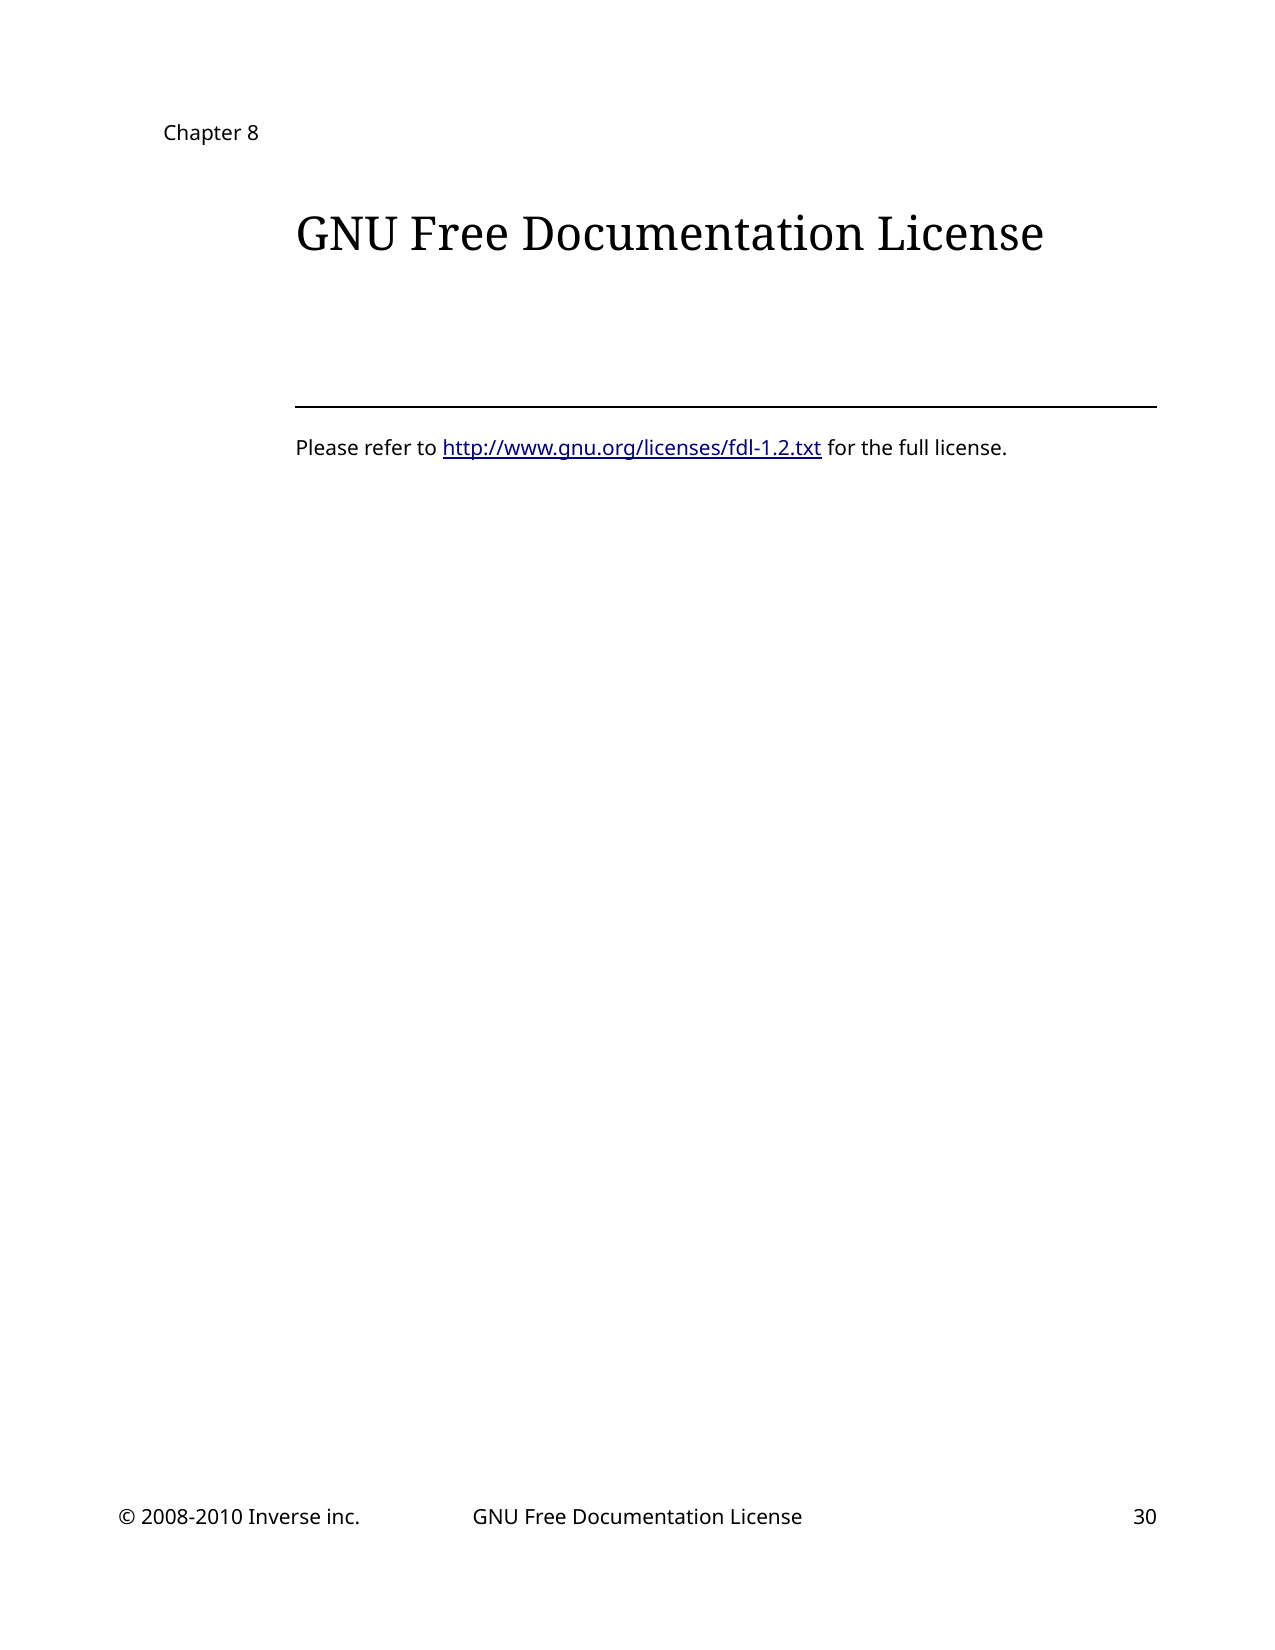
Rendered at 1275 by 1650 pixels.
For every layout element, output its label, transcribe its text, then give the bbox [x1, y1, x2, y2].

text Please refer to http://www.gnu.org/licenses/fdl-1.2.txt for the full license. [295, 433, 1157, 461]
subtitle GNU Free Documentation License [295, 201, 1157, 406]
